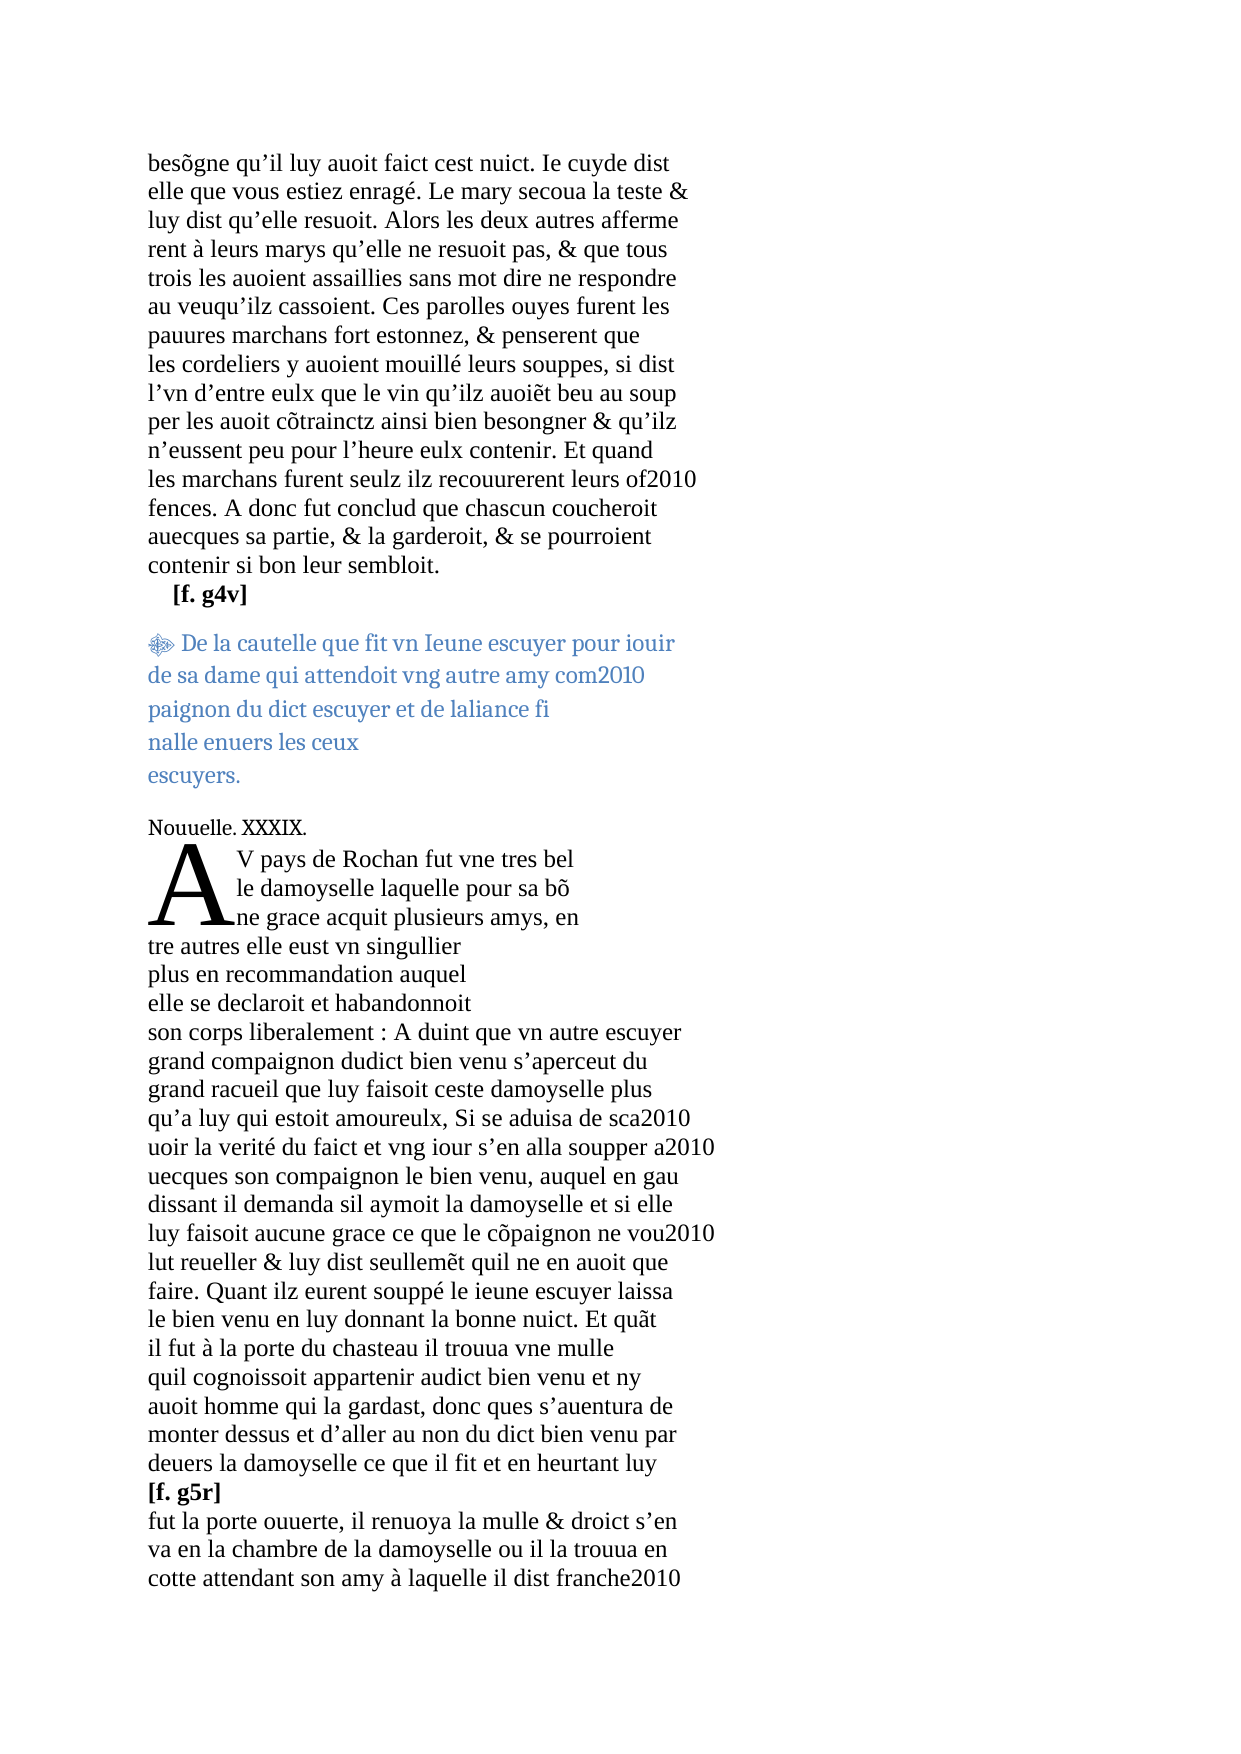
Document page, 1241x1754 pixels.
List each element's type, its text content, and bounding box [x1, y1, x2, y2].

subtitle ❧ De la cautelle que fit vn Ieune escuyer pour iouir de sa dame qui attendoit vng autre amy com2010 paignon du dict escuyer et de laliance fi nalle enuers les ceux escuyers. [148, 628, 1093, 789]
text [f. g4v] [148, 579, 1093, 608]
text besõgne qu’il luy auoit faict cest nuict. Ie cuyde dist elle que vous estiez enragé. Le mary secoua la teste & luy dist qu’elle resuoit. Alors les deux autres afferme rent à leurs marys qu’elle ne resuoit pas, & que tous trois les auoient assaillies sans mot dire ne respondre au veuqu’ilz cassoient. Ces parolles ouyes furent les pauures marchans fort estonnez, & penserent que les cordeliers y auoient mouillé leurs souppes, si dist l’vn d’entre eulx que le vin qu’ilz auoiẽt beu au soup per les auoit cõtrainctz ainsi bien besongner & qu’ilz n’eussent peu pour l’heure eulx contenir. Et quand les marchans furent seulz ilz recouurerent leurs of2010 fences. A donc fut conclud que chascun coucheroit auecques sa partie, & la garderoit, & se pourroient contenir si bon leur sembloit. [148, 148, 1093, 579]
text AV pays de Rochan fut vne tres bel le damoyselle laquelle pour sa bõ ne grace acquit plusieurs amys, en tre autres elle eust vn singullier plus en recommandation auquel elle se declaroit et habandonnoit son corps liberalement : A duint que vn autre escuyer grand compaignon dudict bien venu s’aperceut du grand racueil que luy faisoit ceste damoyselle plus qu’a luy qui estoit amoureulx, Si se aduisa de sca2010 uoir la verité du faict et vng iour s’en alla soupper a2010 uecques son compaignon le bien venu, auquel en gau dissant il demanda sil aymoit la damoyselle et si elle luy faisoit aucune grace ce que le cõpaignon ne vou2010 lut reueller & luy dist seullemẽt quil ne en auoit que faire. Quant ilz eurent souppé le ieune escuyer laissa le bien venu en luy donnant la bonne nuict. Et quãt il fut à la porte du chasteau il trouua vne mulle quil cognoissoit appartenir audict bien venu et ny auoit homme qui la gardast, donc ques s’auentura de monter dessus et d’aller au non du dict bien venu par deuers la damoyselle ce que il fit et en heurtant luy [f. g5r] fut la porte ouuerte, il renuoya la mulle & droict s’en va en la chambre de la damoyselle ou il la trouua en cotte attendant son amy à laquelle il dist franche2010 [148, 844, 1093, 1592]
subtitle Nouuelle. XXXIX. [148, 814, 1093, 841]
